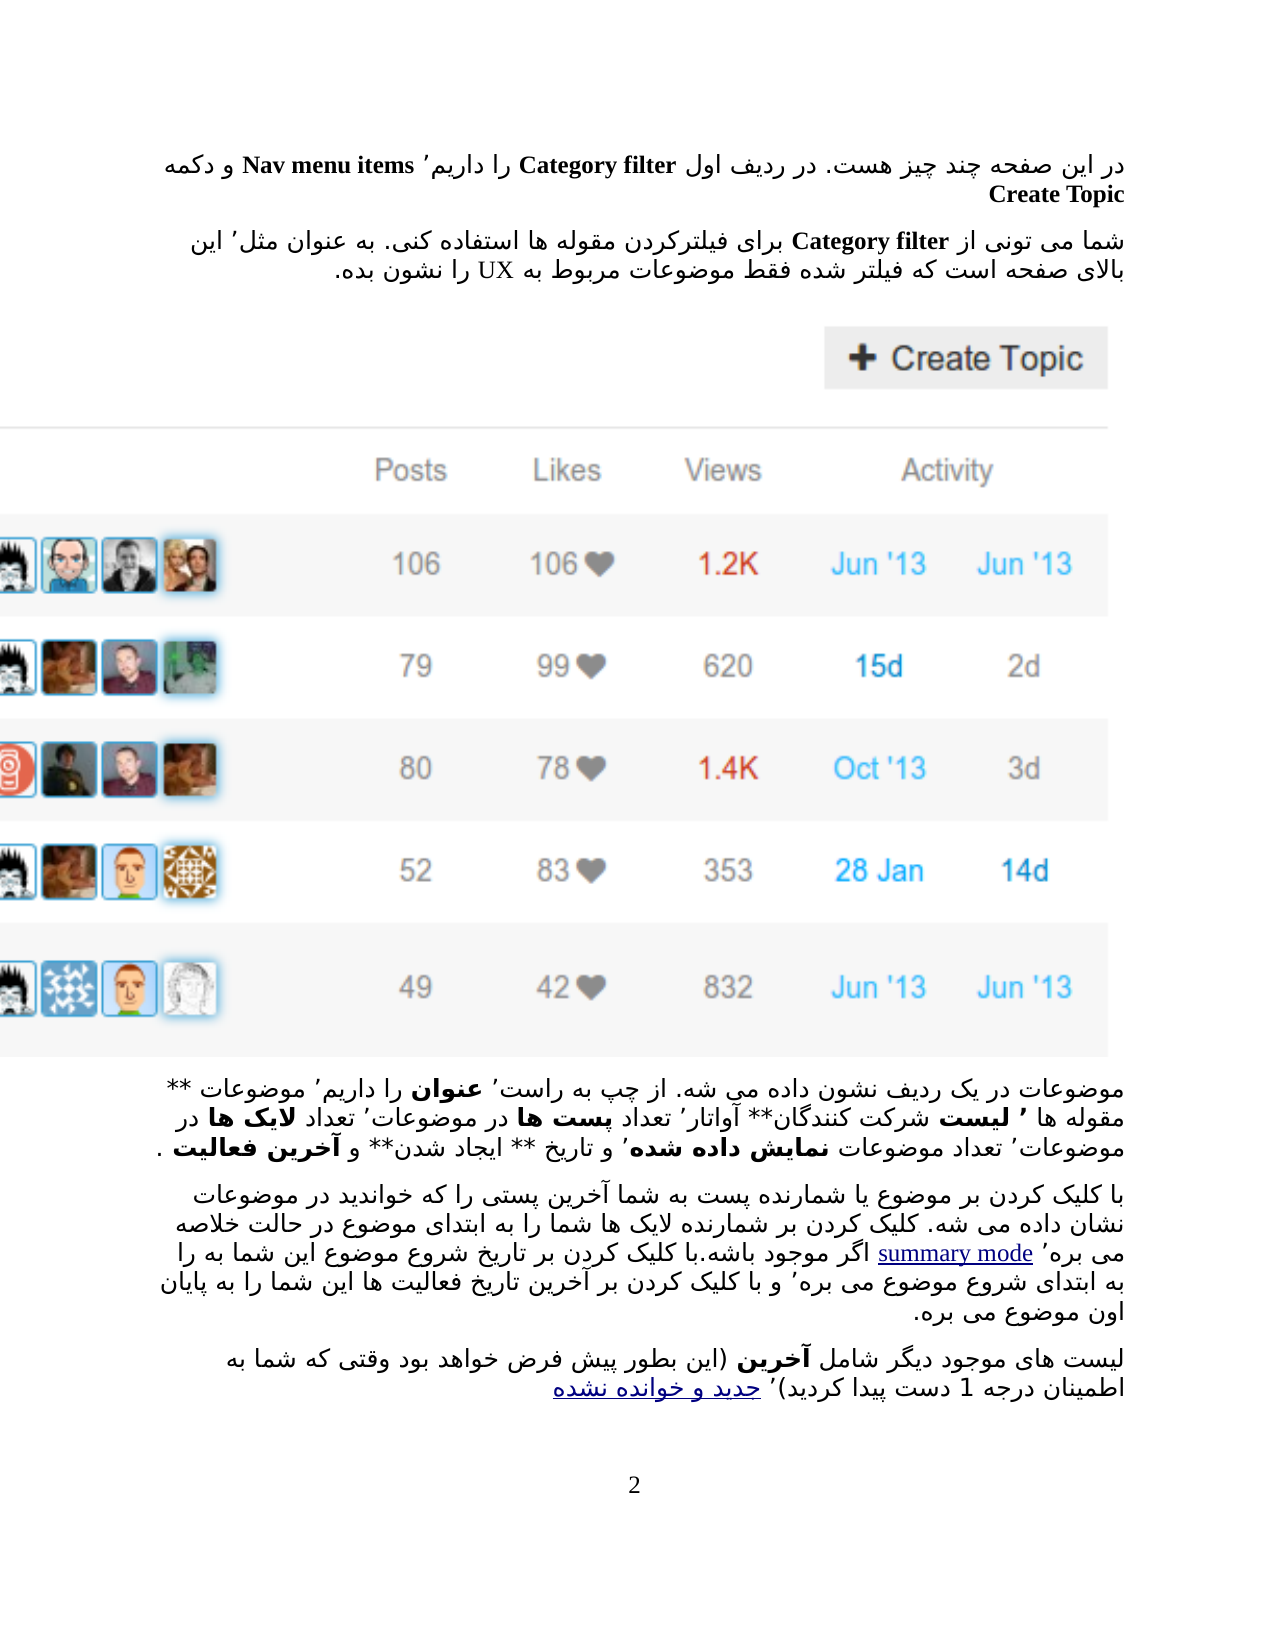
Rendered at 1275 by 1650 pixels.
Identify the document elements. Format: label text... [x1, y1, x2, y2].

text در این صفحه چند چیز هست. در ردیف اول Category filter را داریم٬ Nav menu items و دکمه Create Topic [150, 150, 1125, 208]
text لیست های موجود دیگر شامل آخرین (این بطور پیش فرض خواهد بود وقتی که شما به اطمینان درجه 1 دست پیدا کردید)٬ ‪‫جدید و خوانده نشده [150, 1344, 1125, 1402]
text با کلیک کردن بر موضوع یا شمارنده پست به شما آخرین پستی را که خواندید در موضوعات نشان داده می شه. کلیک کردن بر شمارنده لایک ها شما را به ابتدای موضوع در حالت خلاصه می بره٬ summary mode اگر موجود باشه.با کلیک کردن بر تاریخ شروع موضوع این شما به را به ابتدای شروع موضوع می بره٬‌ و با کلیک کردن بر آخرین تاریخ فعالیت ها این شما را به پایان اون موضوع می بره. [150, 1180, 1125, 1326]
text موضوعات در یک ردیف نشون داده می شه. از چپ به راست٬‌ عنوان را داریم٬‌ موضوعات ** مقوله ها ٬ لیست شرکت کنندگان** آواتار٬‌ تعداد پست ها در موضوعات٬ تعداد لایک ها در موضوعات٬ تعداد موضوعات نمایش داده شده٬ و تاریخ ** ایجاد شدن** و آخرین فعالیت . [150, 1074, 1125, 1162]
text شما می تونی از Category filter برای فیلترکردن مقوله ها استفاده کنی. به عنوان مثل٬ این بالای صفحه است که فیلتر شده فقط موضوعات مربوط به UX را نشون بده. [150, 226, 1125, 284]
picture [0, 302, 1125, 1057]
